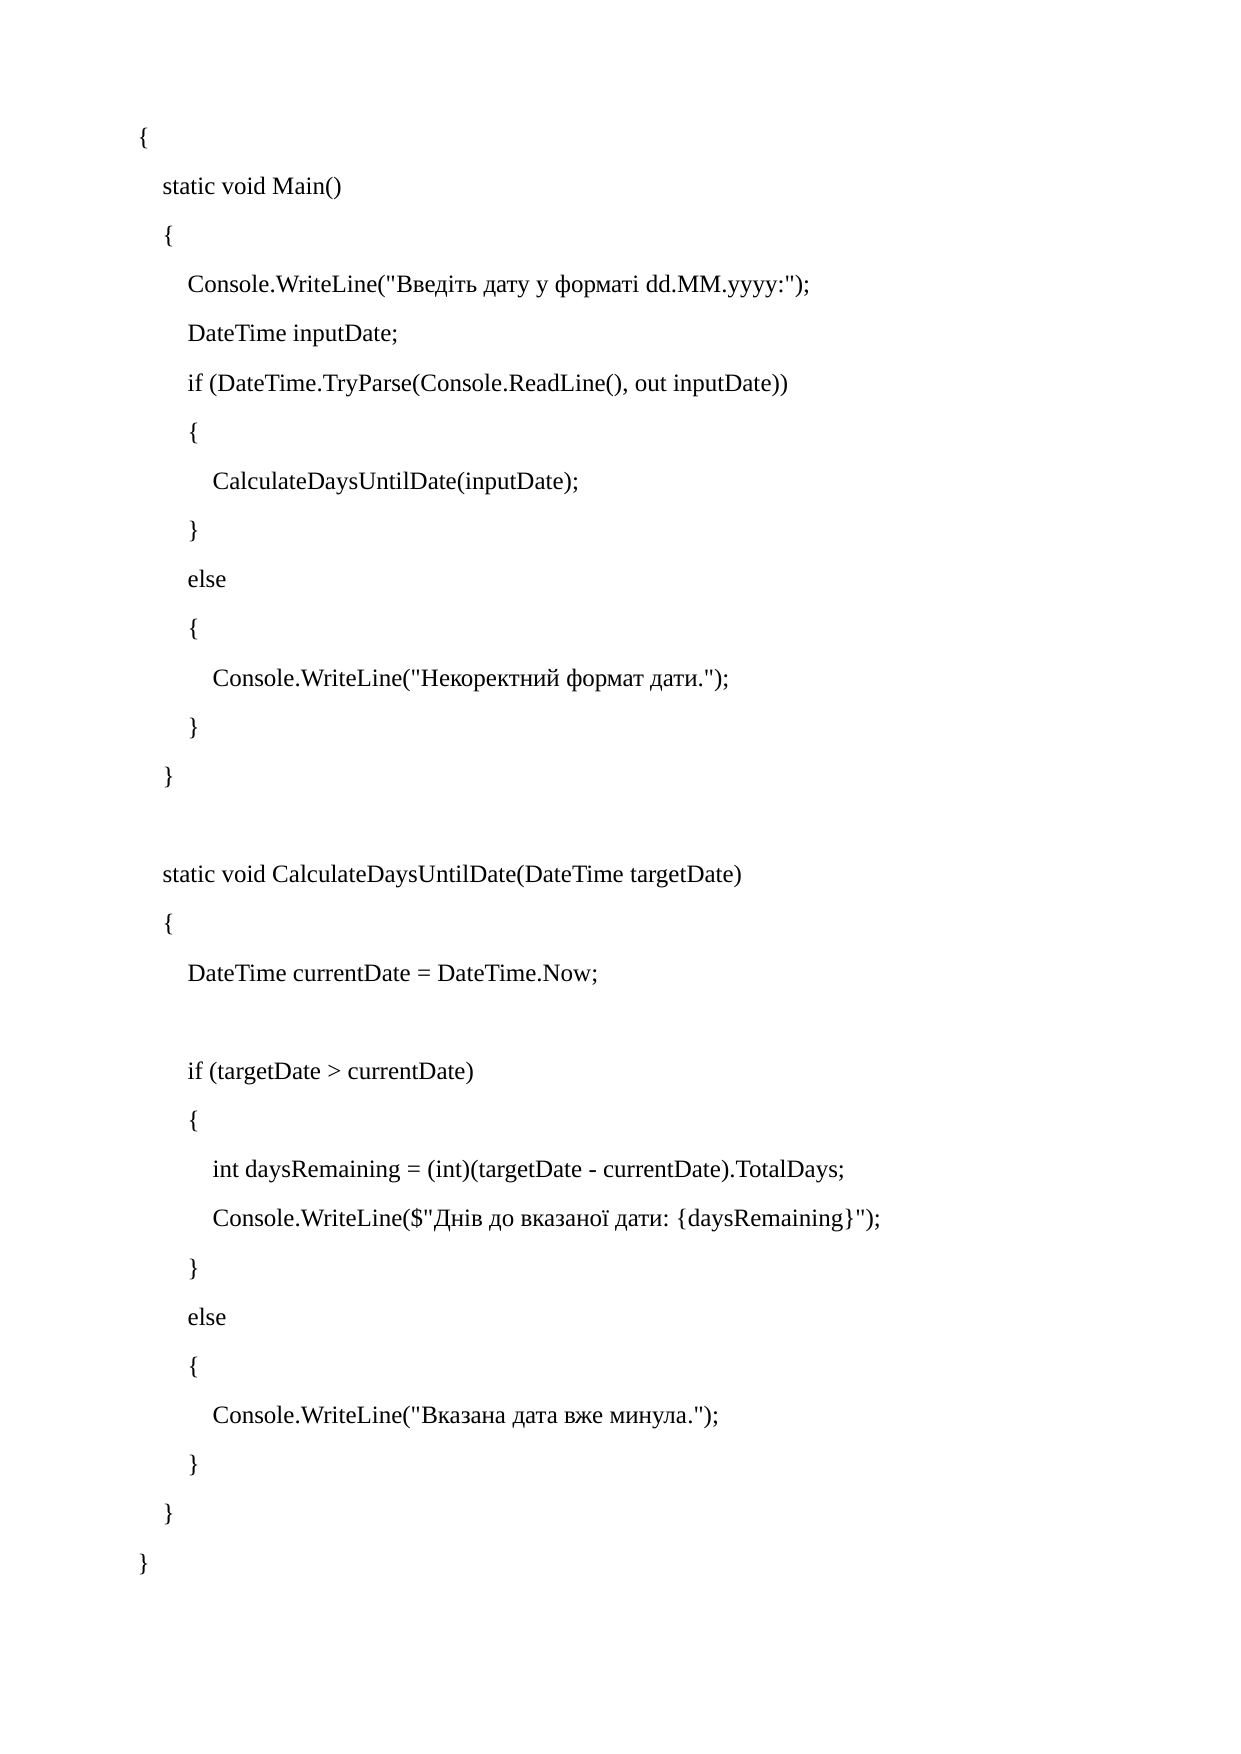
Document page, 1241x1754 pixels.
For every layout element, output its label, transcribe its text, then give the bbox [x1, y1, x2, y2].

text if (DateTime.TryParse(Console.ReadLine(), out inputDate)) [137, 364, 1112, 396]
text } [137, 511, 1112, 544]
text } [137, 1544, 1112, 1576]
text { [137, 1347, 1112, 1380]
text else [137, 1298, 1112, 1331]
text { [137, 413, 1112, 446]
text { [137, 905, 1112, 937]
text Console.WriteLine($"Днів до вказаної дати: {daysRemaining}"); [137, 1200, 1112, 1232]
text { [137, 610, 1112, 642]
text } [137, 1495, 1112, 1527]
text } [137, 757, 1112, 790]
text Console.WriteLine("Некоректний формат дати."); [137, 659, 1112, 691]
text { [137, 1101, 1112, 1134]
text static void Main() [137, 167, 1112, 200]
text Console.WriteLine("Введіть дату у форматі dd.MM.yyyy:"); [137, 266, 1112, 298]
text DateTime currentDate = DateTime.Now; [137, 954, 1112, 986]
text Console.WriteLine("Вказана дата вже минула."); [137, 1396, 1112, 1429]
text { [137, 118, 1112, 151]
text } [137, 708, 1112, 741]
text DateTime inputDate; [137, 315, 1112, 347]
text int daysRemaining = (int)(targetDate - currentDate).TotalDays; [137, 1151, 1112, 1183]
text static void CalculateDaysUntilDate(DateTime targetDate) [137, 856, 1112, 888]
text } [137, 1446, 1112, 1478]
text else [137, 561, 1112, 593]
text { [137, 216, 1112, 249]
text if (targetDate > currentDate) [137, 1052, 1112, 1085]
text CalculateDaysUntilDate(inputDate); [137, 462, 1112, 495]
text } [137, 1249, 1112, 1281]
